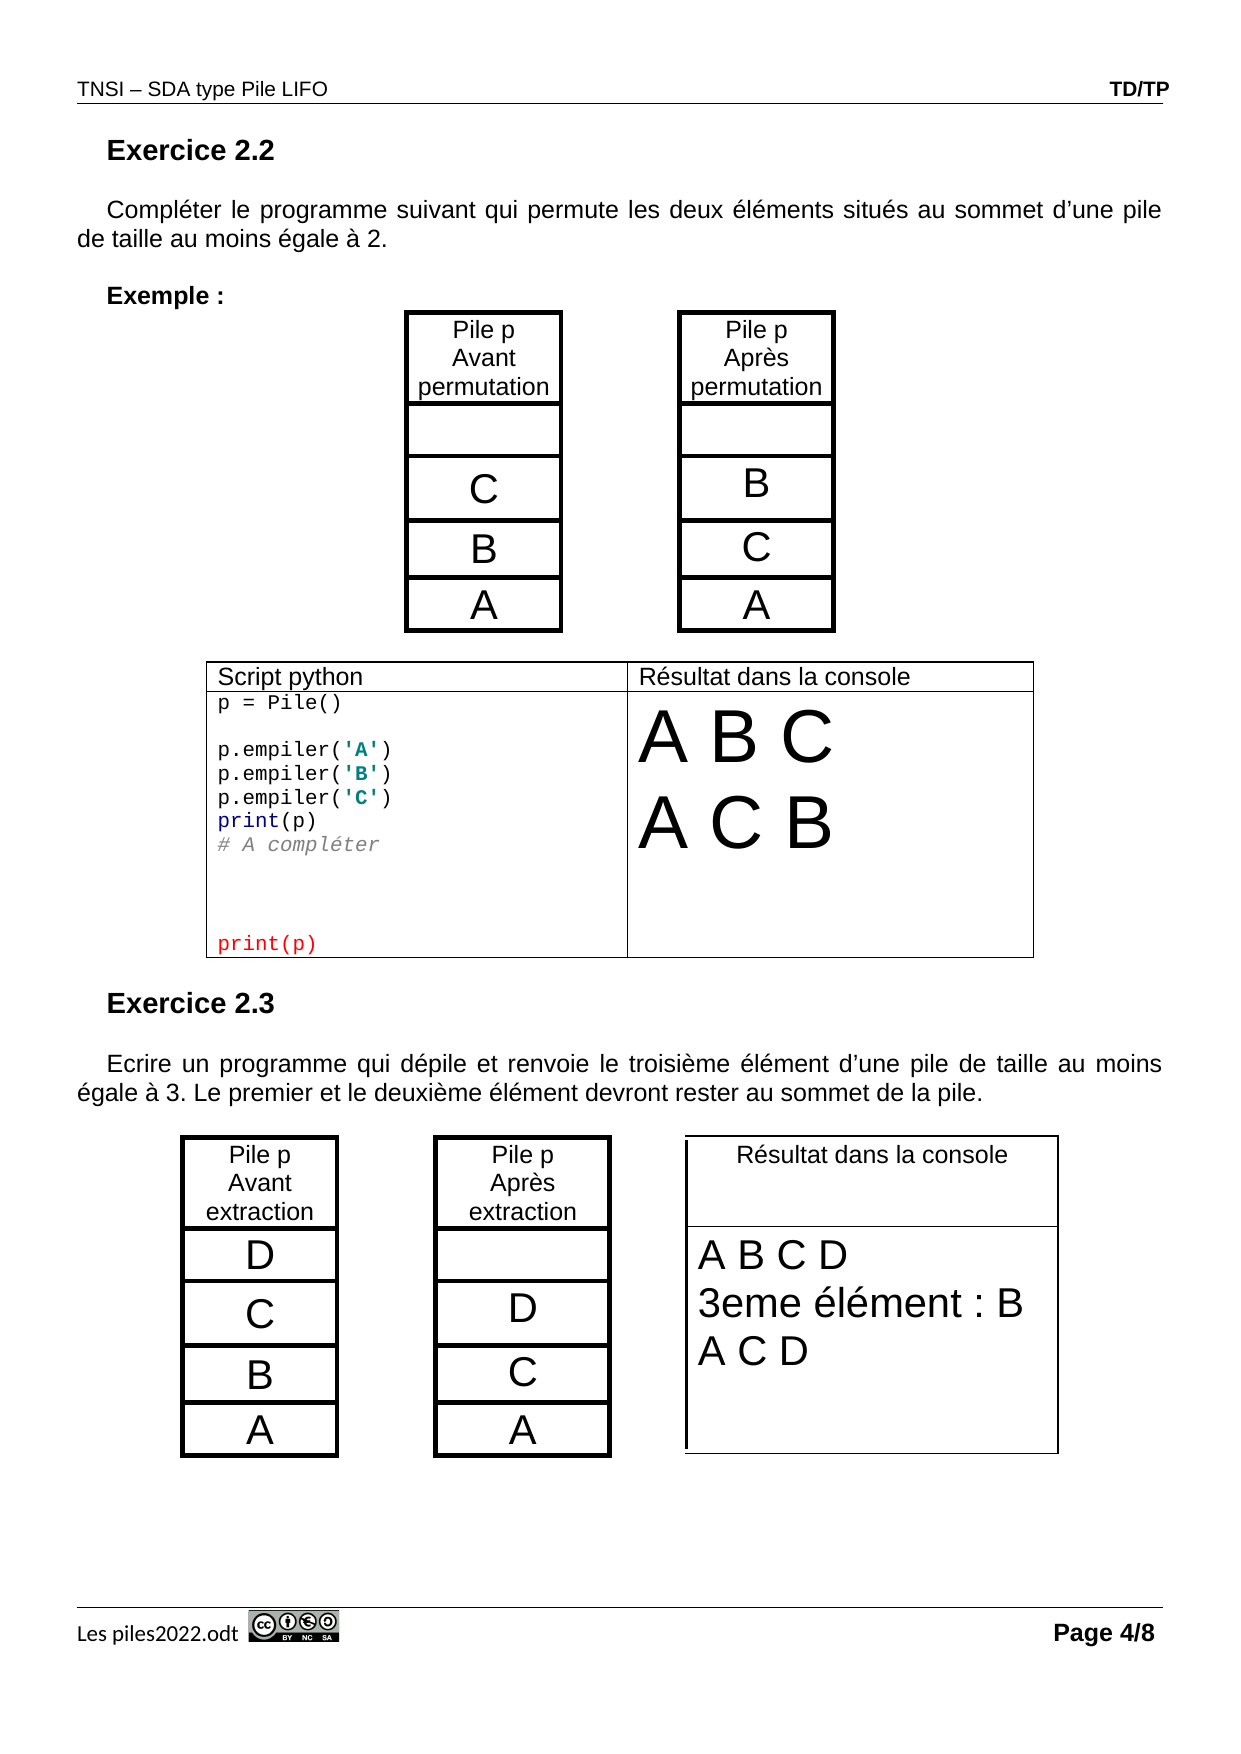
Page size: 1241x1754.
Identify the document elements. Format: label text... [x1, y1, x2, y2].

table_cell [612, 1400, 686, 1453]
table_cell B [185, 1348, 335, 1400]
table_cell C [438, 1348, 607, 1400]
table_header [339, 1135, 433, 1226]
table_cell B [409, 523, 559, 575]
table_cell D [438, 1283, 607, 1343]
table_cell [612, 1226, 685, 1278]
table_cell [563, 454, 677, 518]
table_cell [563, 575, 677, 628]
table_cell [612, 1279, 685, 1343]
table_cell [339, 1226, 433, 1278]
table_cell C [409, 458, 559, 518]
table_cell [612, 1343, 685, 1400]
table_header Pile p Avant extraction [185, 1140, 335, 1226]
table_cell [339, 1343, 433, 1400]
table_cell A [682, 580, 831, 628]
table_cell C [682, 523, 831, 575]
table_cell [339, 1279, 433, 1343]
table_header [563, 310, 677, 401]
picture [248, 1610, 340, 1642]
text Exercice 2.3 [77, 986, 1163, 1020]
table_cell B [682, 458, 831, 518]
text Exemple : [77, 281, 1163, 310]
table_cell p = Pile() p.empiler('A') p.empiler('B') p.empiler('C') print(p) # A compléter print(p) [207, 692, 217, 957]
table_header Script python [207, 663, 627, 691]
table_header Résultat dans la console [628, 663, 1033, 691]
table_cell A B C D 3eme élément : B A C D [686, 1227, 1057, 1453]
table_cell C [185, 1283, 335, 1343]
table_cell A B C A C B [628, 692, 1033, 957]
table_cell p = Pile() p.empiler('A') p.empiler('B') p.empiler('C') print(p) # A compléter print(p) [616, 692, 627, 957]
table_cell [409, 406, 559, 453]
table_cell A [438, 1405, 607, 1453]
table_cell [563, 518, 677, 575]
table_header Pile p Avant permutation [409, 315, 559, 401]
text Ecrire un programme qui dépile et renvoie le troisième élément d’une pile de taille au moins égale à 3. Le premier et le deuxième élément devront rester au sommet de la pile. [77, 1049, 1163, 1106]
table_cell [563, 401, 677, 453]
table_cell A [185, 1405, 335, 1453]
table_header Résultat dans la console [686, 1137, 1057, 1226]
table_cell [339, 1400, 433, 1453]
table_cell A [409, 580, 559, 628]
table_cell D [185, 1231, 335, 1278]
table_cell [438, 1231, 607, 1278]
table_header Pile p Après extraction [438, 1140, 607, 1226]
table_cell [682, 406, 831, 453]
table_header [612, 1135, 686, 1226]
table_header Pile p Après permutation [682, 315, 831, 401]
text Compléter le programme suivant qui permute les deux éléments situés au sommet d’une pile de taille au moins égale à 2. [77, 195, 1163, 252]
text Exercice 2.2 [77, 133, 1163, 166]
